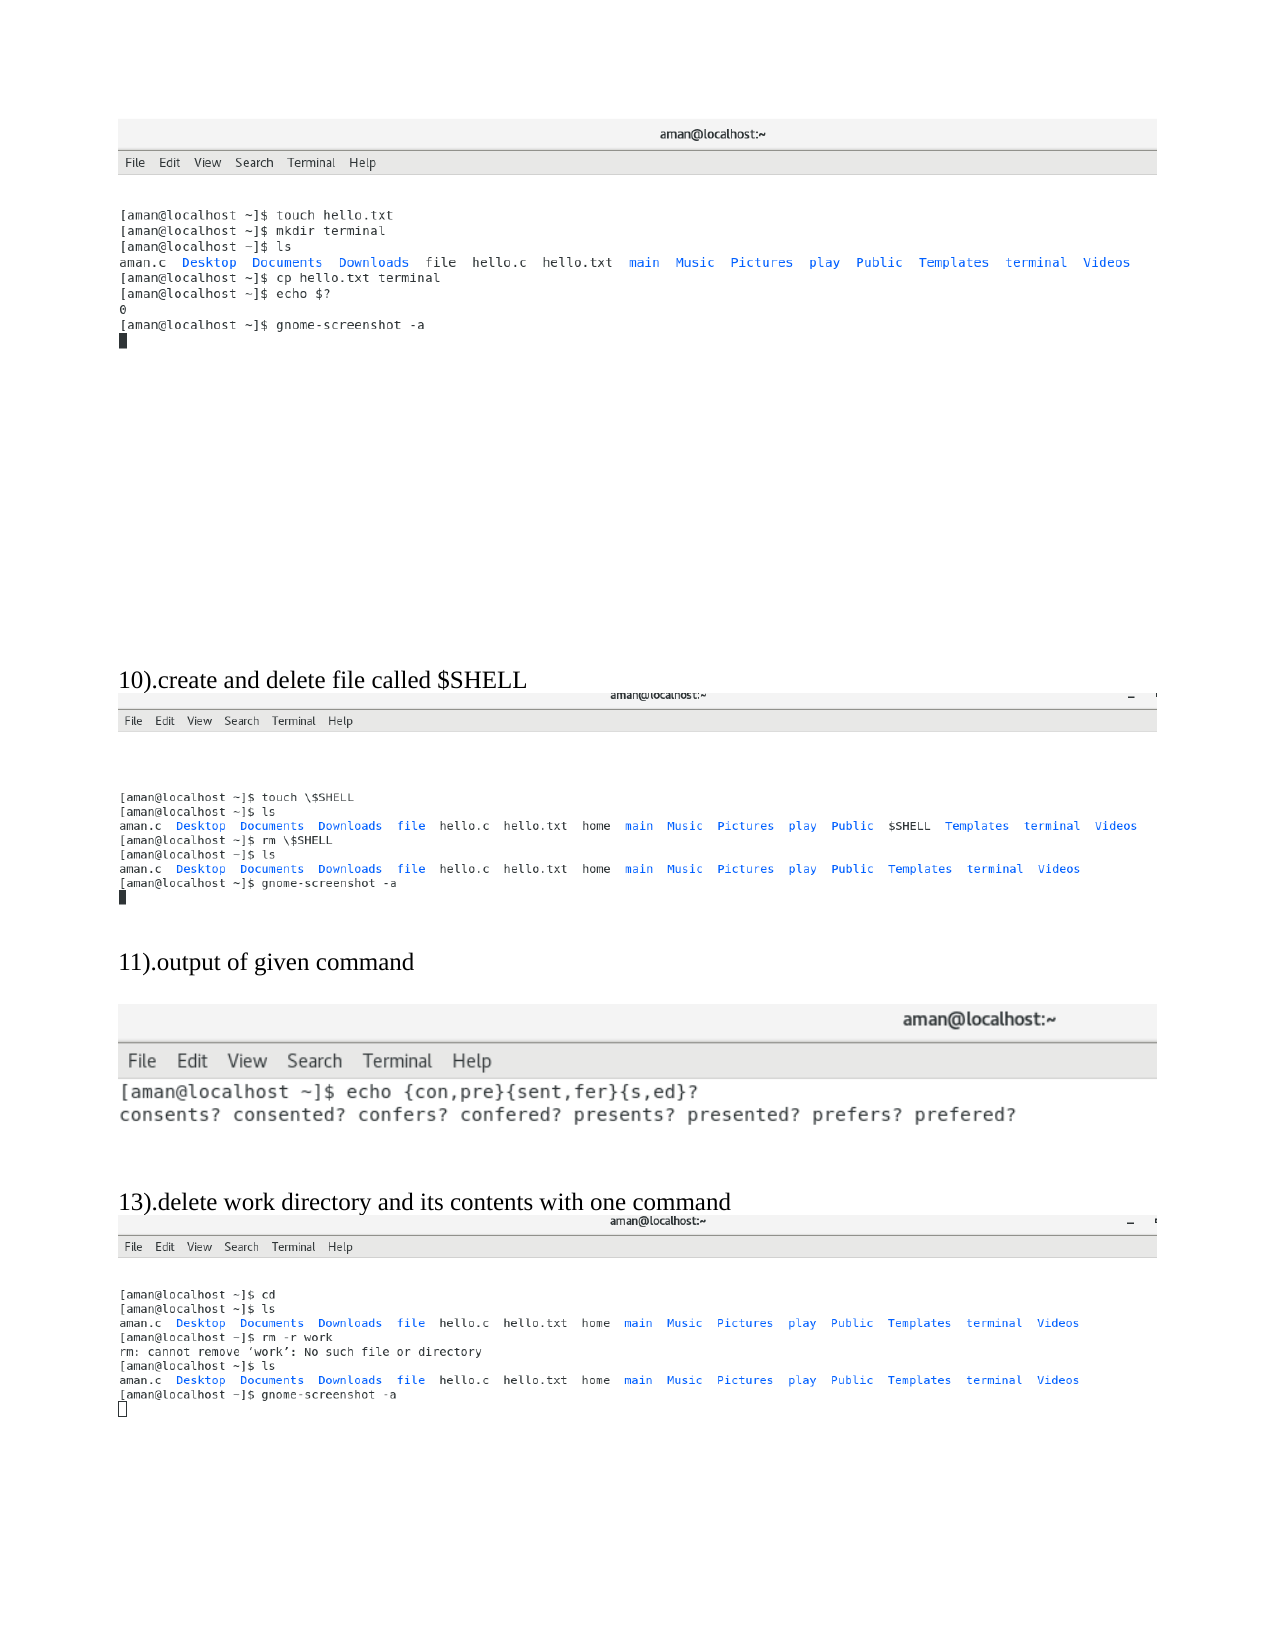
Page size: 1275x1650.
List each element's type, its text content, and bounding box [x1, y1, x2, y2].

picture [118, 1215, 1157, 1444]
picture [118, 1004, 1157, 1130]
picture [118, 118, 1157, 464]
text 11).output of given command [118, 947, 1157, 976]
text 10).create and delete file called $SHELL [118, 665, 1157, 693]
text 13).delete work directory and its contents with one command [118, 1187, 1157, 1215]
picture [118, 693, 1157, 947]
